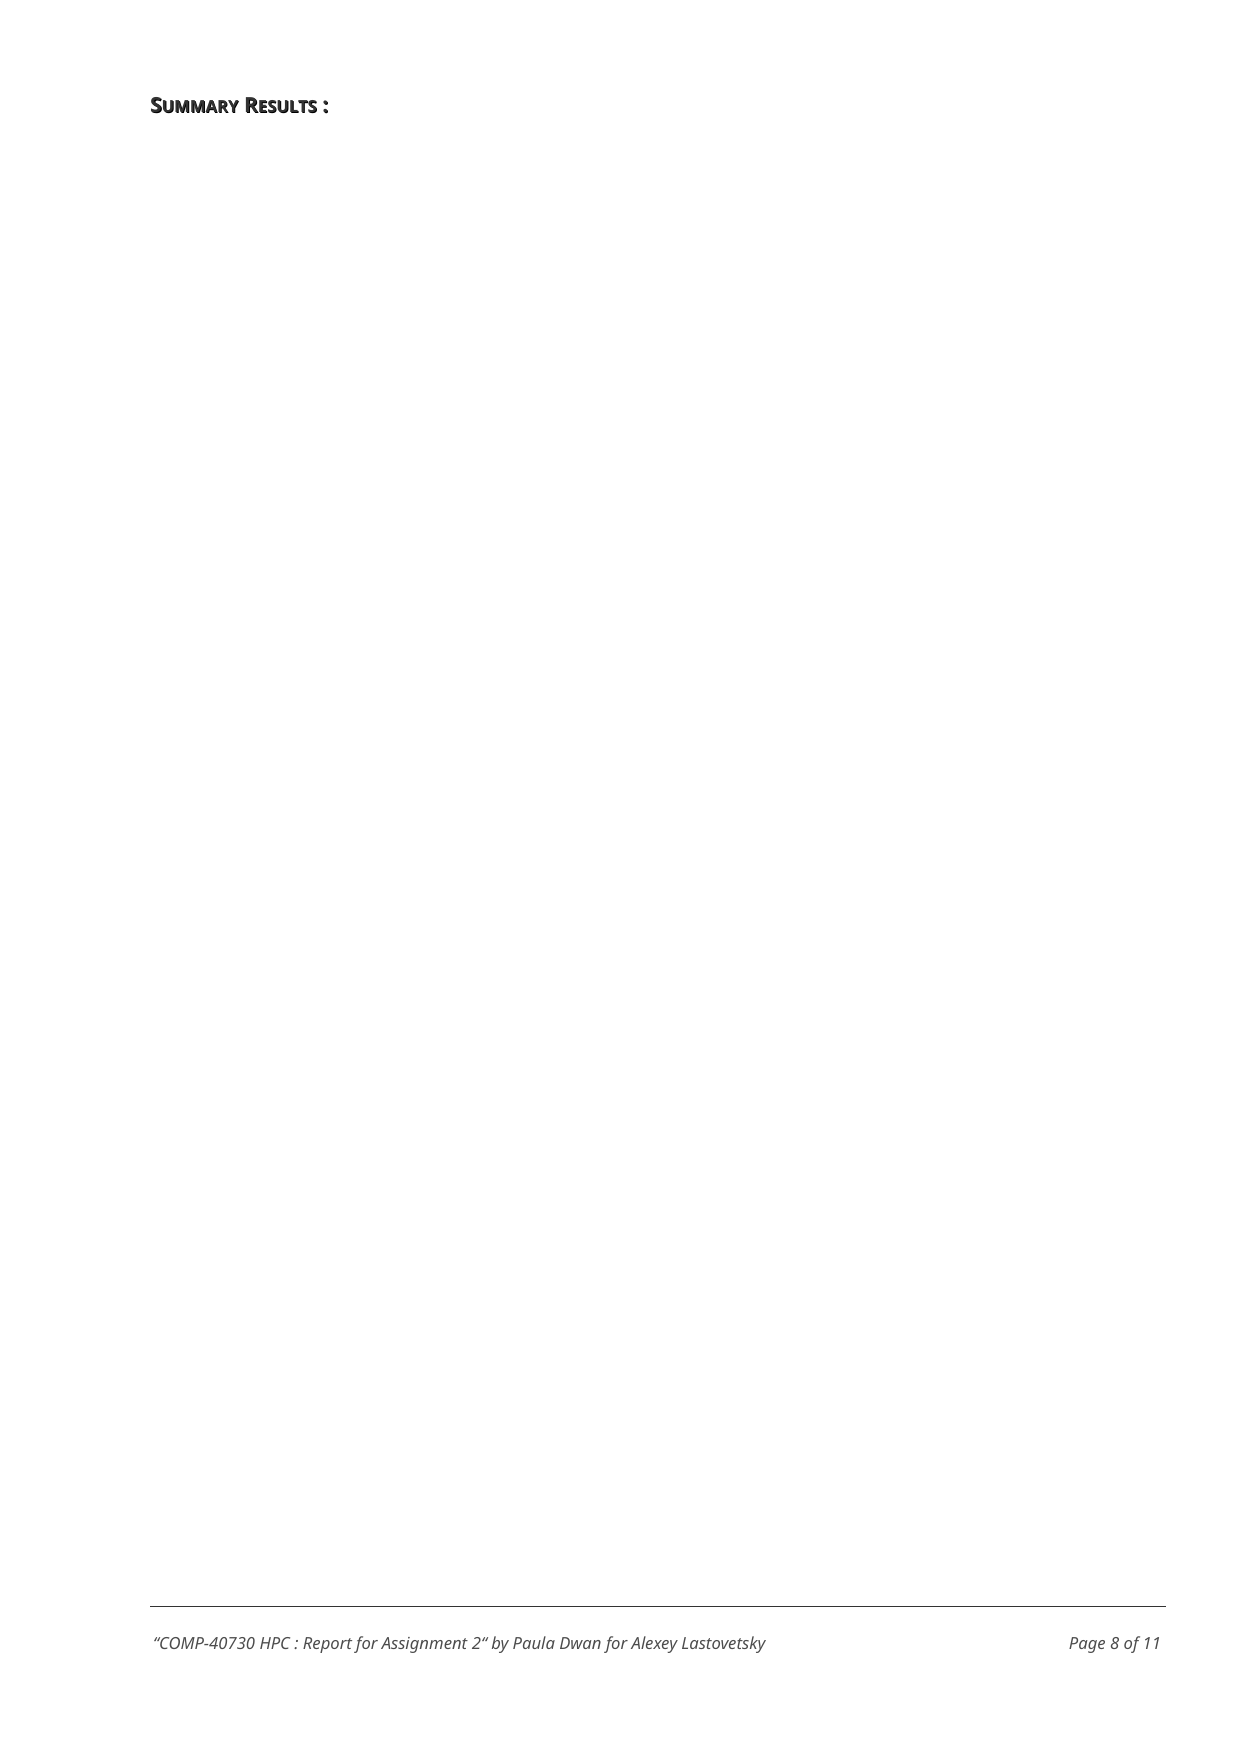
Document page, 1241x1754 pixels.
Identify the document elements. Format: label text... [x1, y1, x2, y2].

subtitle Summary Results : [150, 90, 1166, 118]
